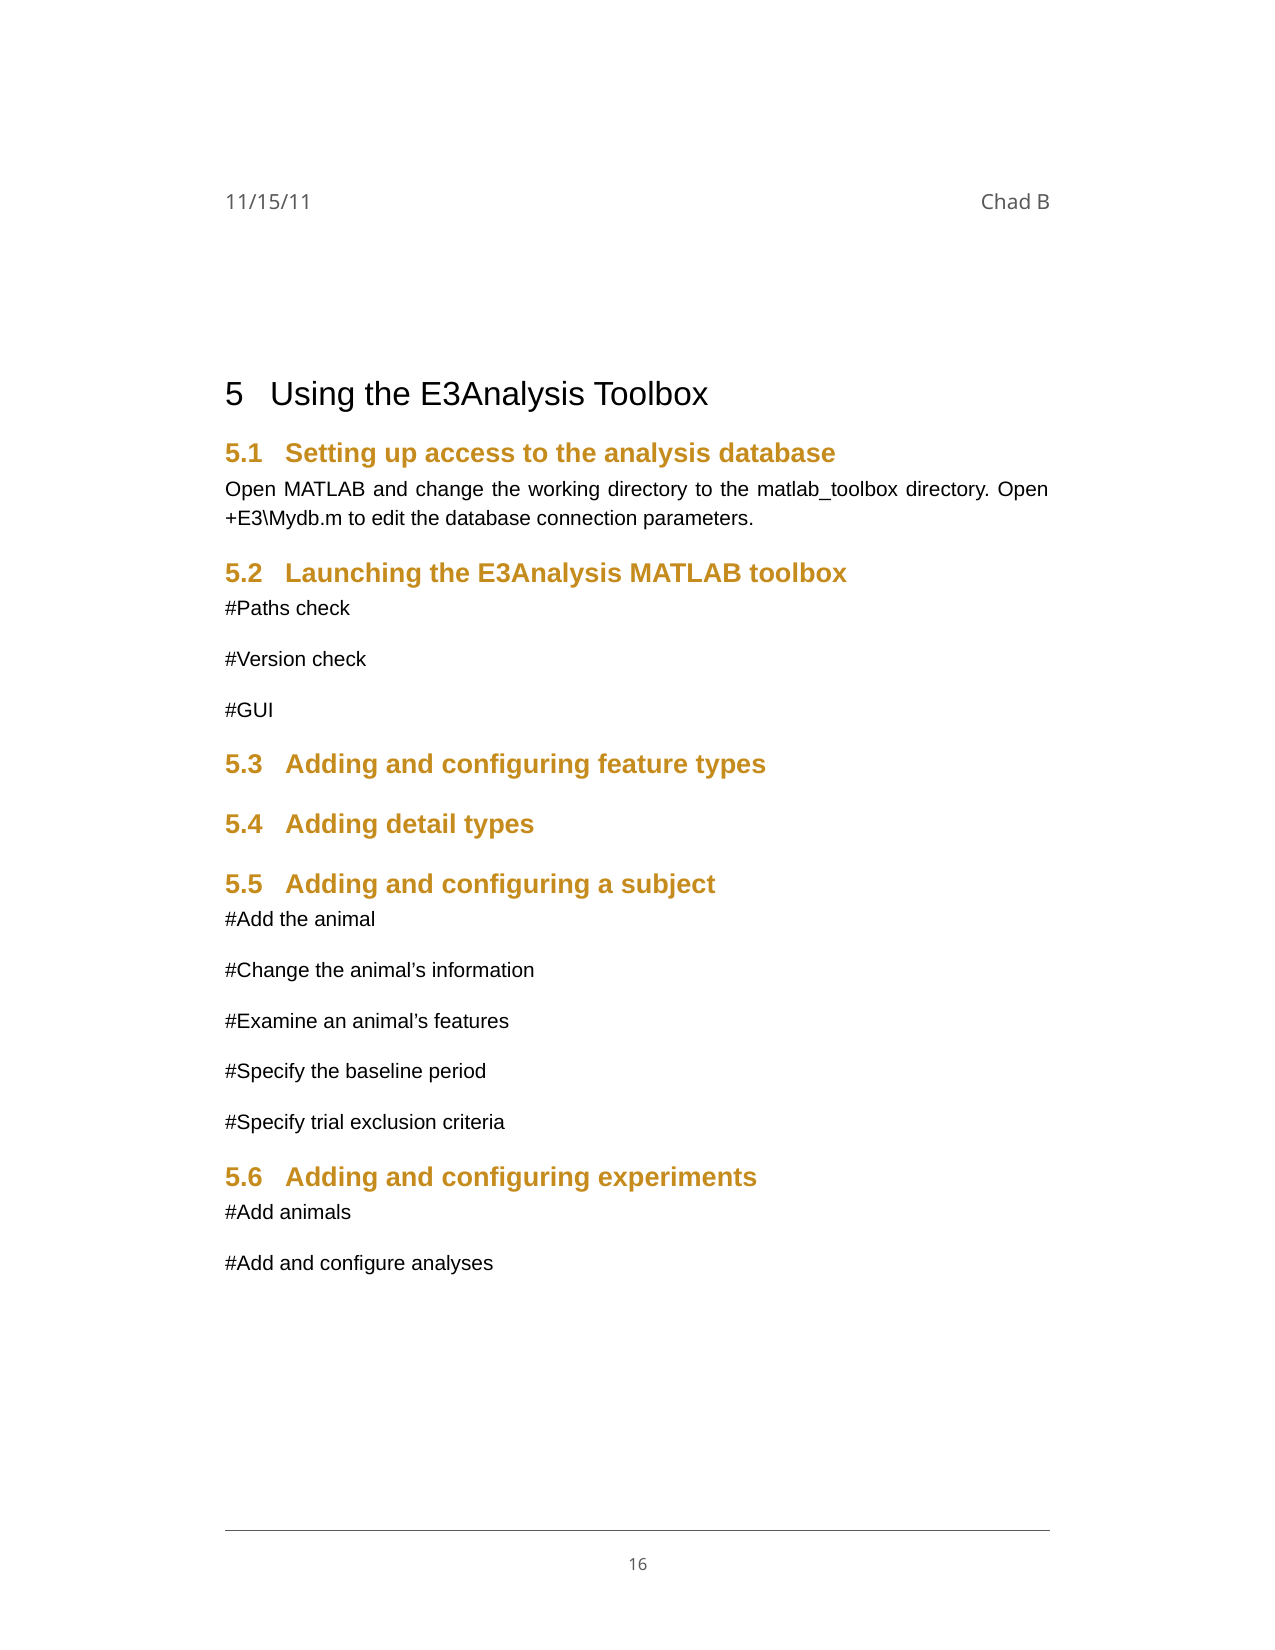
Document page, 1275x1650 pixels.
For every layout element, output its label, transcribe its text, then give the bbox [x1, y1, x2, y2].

subtitle Setting up access to the analysis database [225, 437, 1050, 468]
text Open MATLAB and change the working directory to the matlab_toolbox directory. Open +E3\Mydb.m to edit the database connection parameters. [225, 476, 1050, 530]
text #Specify trial exclusion criteria [225, 1110, 1050, 1134]
text #Paths check [225, 596, 1050, 620]
text #Version check [225, 647, 1050, 671]
subtitle Using the E3Analysis Toolbox [225, 374, 1050, 412]
subtitle Adding and configuring feature types [225, 748, 1050, 779]
text #Change the animal’s information [225, 958, 1050, 982]
text #Add and configure analyses [225, 1251, 1050, 1274]
text #Add the animal [225, 907, 1050, 931]
text #GUI [225, 697, 1050, 721]
subtitle Launching the E3Analysis MATLAB toolbox [225, 557, 1050, 588]
text #Examine an animal’s features [225, 1008, 1050, 1032]
text #Specify the baseline period [225, 1059, 1050, 1083]
text #Add animals [225, 1200, 1050, 1224]
subtitle Adding detail types [225, 808, 1050, 839]
subtitle Adding and configuring a subject [225, 868, 1050, 899]
subtitle Adding and configuring experiments [225, 1161, 1050, 1192]
